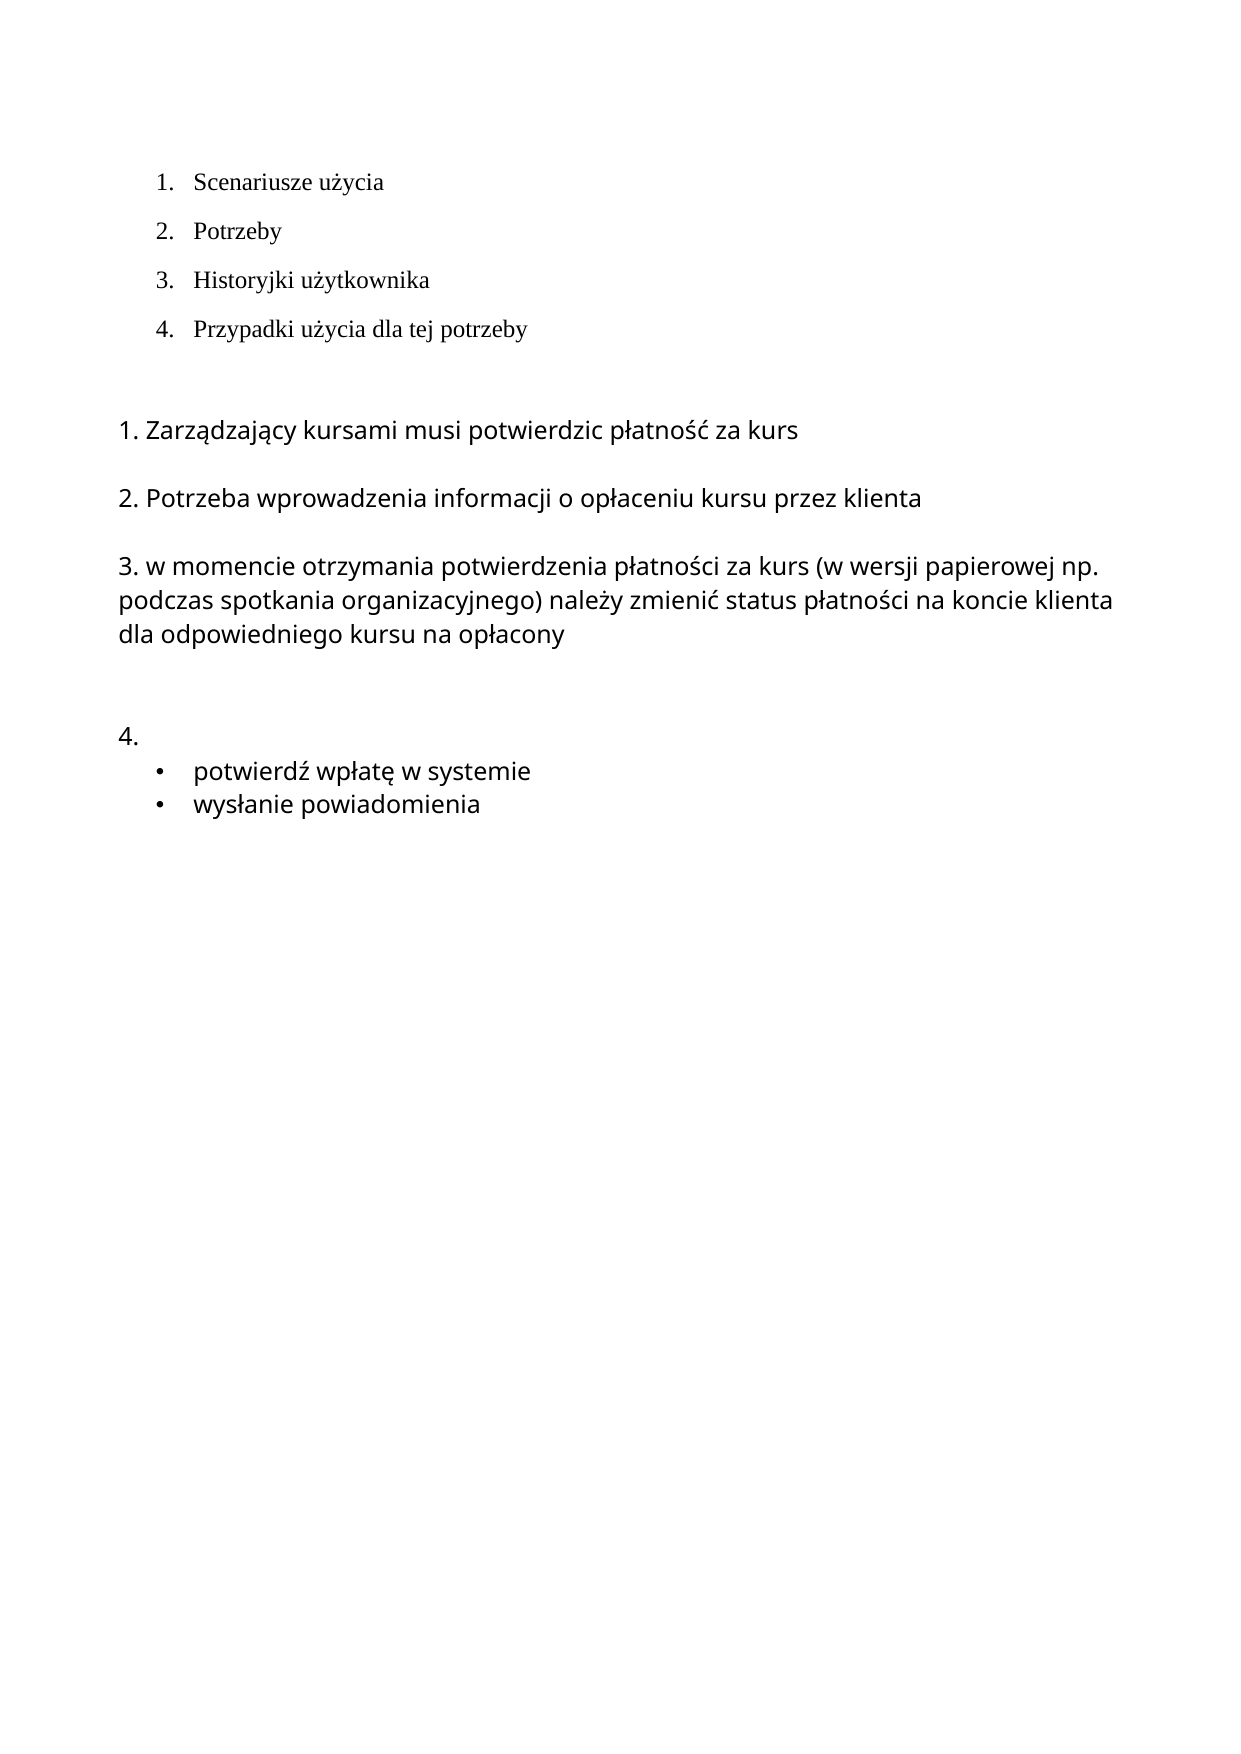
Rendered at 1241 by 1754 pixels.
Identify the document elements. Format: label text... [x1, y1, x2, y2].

list wysłanie powiadomienia [156, 787, 1122, 821]
text 3. w momencie otrzymania potwierdzenia płatności za kurs (w wersji papierowej np. podczas spotkania organizacyjnego) należy zmienić status płatności na koncie klienta dla odpowiedniego kursu na opłacony [118, 549, 1122, 651]
list Przypadki użycia dla tej potrzeby [156, 314, 1122, 343]
list potwierdź wpłatę w systemie [156, 753, 1122, 787]
list Scenariusze użycia [156, 167, 1122, 196]
list Potrzeby [156, 216, 1122, 245]
text 4. [118, 719, 1122, 753]
text 1. Zarządzający kursami musi potwierdzic płatność za kurs [118, 412, 1122, 447]
text 2. Potrzeba wprowadzenia informacji o opłaceniu kursu przez klienta [118, 481, 1122, 515]
list Historyjki użytkownika [156, 265, 1122, 294]
